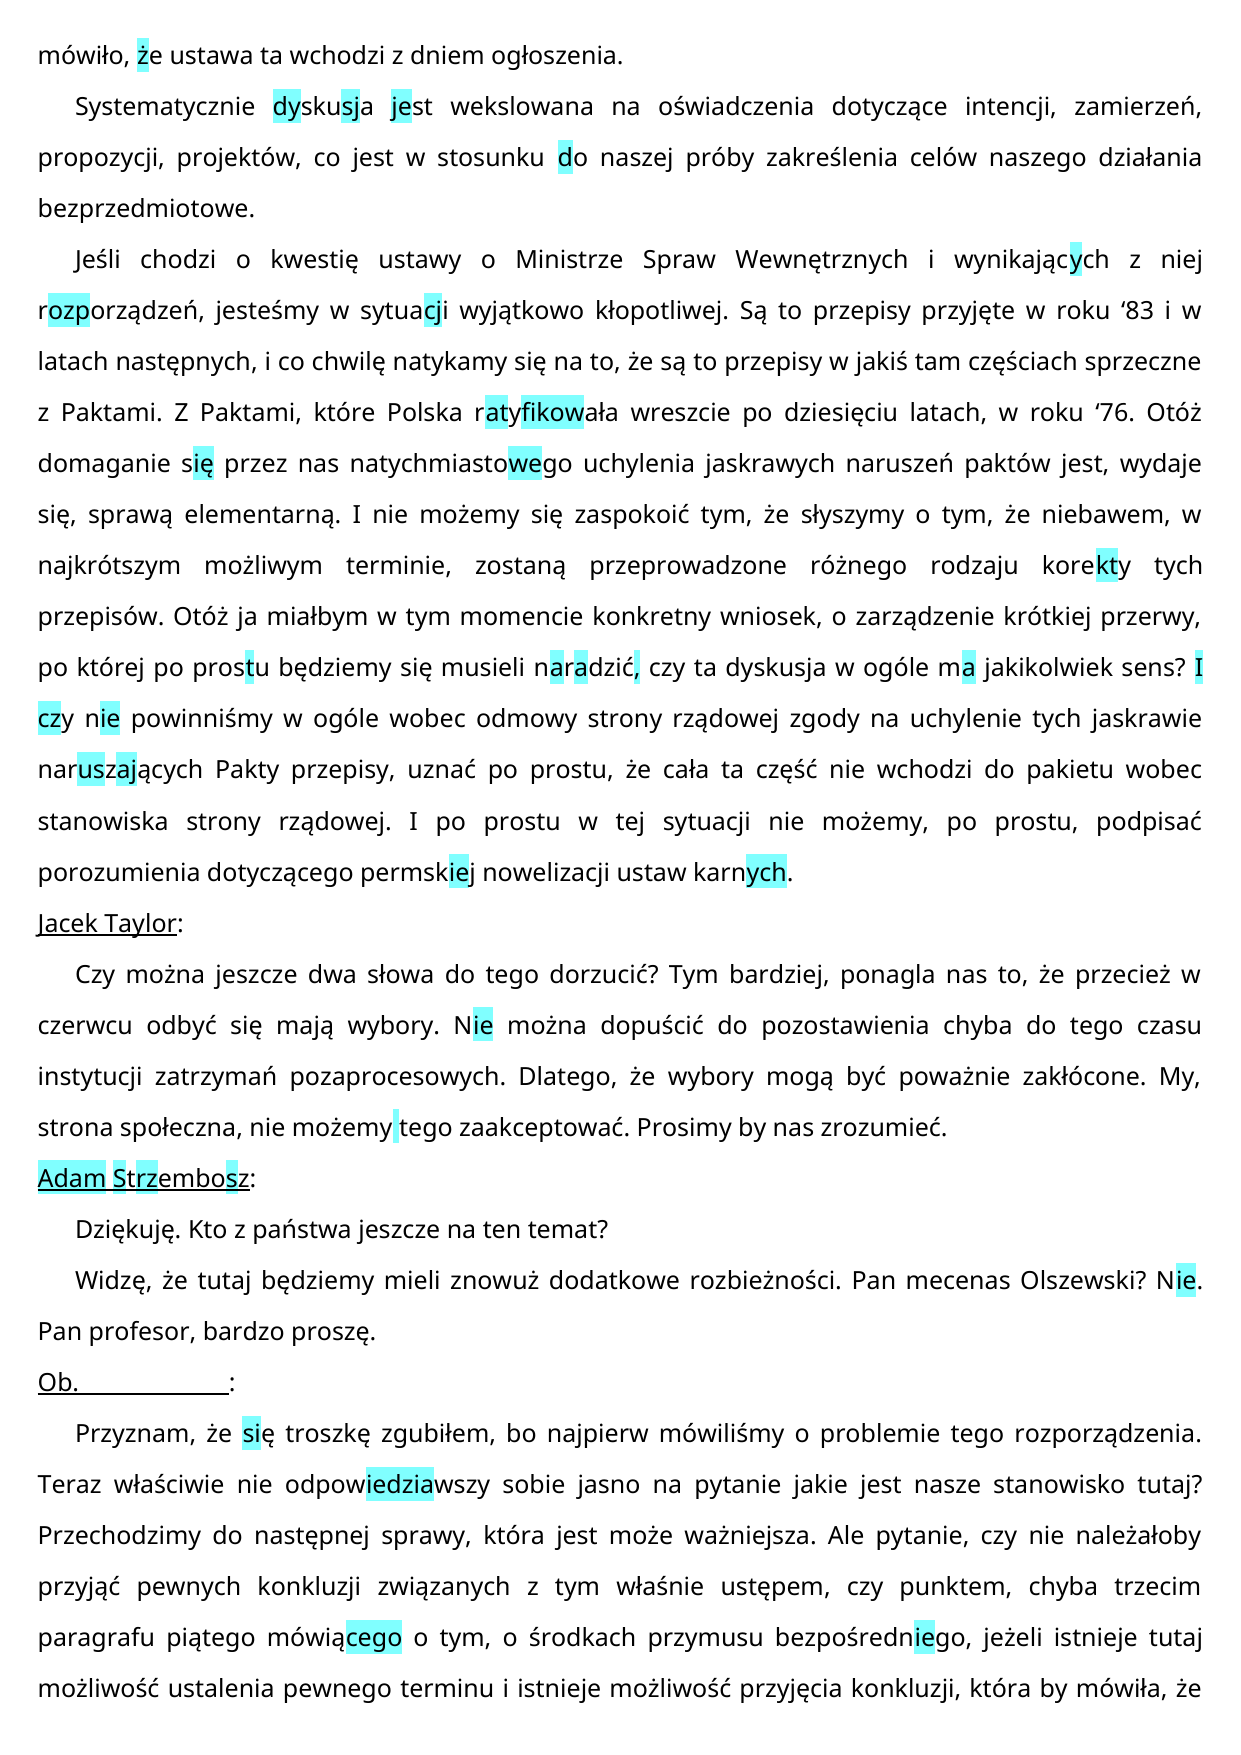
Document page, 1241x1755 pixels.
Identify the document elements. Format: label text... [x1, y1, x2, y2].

text Ob. : [37, 1364, 1203, 1399]
text Widzę, że tutaj będziemy mieli znowuż dodatkowe rozbieżności. Pan mecenas Olszewski? Nie. Pan profesor, bardzo proszę. [37, 1262, 1203, 1348]
text mówiło, że ustawa ta wchodzi z dniem ogłoszenia. [37, 37, 1203, 72]
text Jacek Taylor: [37, 905, 1203, 939]
text Czy można jeszcze dwa słowa do tego dorzucić? Tym bardziej, ponagla nas to, że przecież w czerwcu odbyć się mają wybory. Nie można dopuścić do pozostawienia chyba do tego czasu instytucji zatrzymań pozaprocesowych. Dlatego, że wybory mogą być poważnie zakłócone. My, strona społeczna, nie możemy tego zaakceptować. Prosimy by nas zrozumieć. [37, 956, 1203, 1143]
text Jeśli chodzi o kwestię ustawy o Ministrze Spraw Wewnętrznych i wynikających z niej rozporządzeń, jesteśmy w sytuacji wyjątkowo kłopotliwej. Są to przepisy przyjęte w roku ‘83 i w latach następnych, i co chwilę natykamy się na to, że są to przepisy w jakiś tam częściach sprzeczne z Paktami. Z Paktami, które Polska ratyfikowała wreszcie po dziesięciu latach, w roku ‘76. Otóż domaganie się przez nas natychmiastowego uchylenia jaskrawych naruszeń paktów jest, wydaje się, sprawą elementarną. I nie możemy się zaspokoić tym, że słyszymy o tym, że niebawem, w najkrótszym możliwym terminie, zostaną przeprowadzone różnego rodzaju korekty tych przepisów. Otóż ja miałbym w tym momencie konkretny wniosek, o zarządzenie krótkiej przerwy, po której po prostu będziemy się musieli naradzić, czy ta dyskusja w ogóle ma jakikolwiek sens? I czy nie powinniśmy w ogóle wobec odmowy strony rządowej zgody na uchylenie tych jaskrawie naruszających Pakty przepisy, uznać po prostu, że cała ta część nie wchodzi do pakietu wobec stanowiska strony rządowej. I po prostu w tej sytuacji nie możemy, po prostu, podpisać porozumienia dotyczącego permskiej nowelizacji ustaw karnych. [37, 242, 1203, 888]
text Przyznam, że się troszkę zgubiłem, bo najpierw mówiliśmy o problemie tego rozporządzenia. Teraz właściwie nie odpowiedziawszy sobie jasno na pytanie jakie jest nasze stanowisko tutaj? Przechodzimy do następnej sprawy, która jest może ważniejsza. Ale pytanie, czy nie należałoby przyjąć pewnych konkluzji związanych z tym właśnie ustępem, czy punktem, chyba trzecim paragrafu piątego mówiącego o tym, o środkach przymusu bezpośredniego, jeżeli istnieje tutaj możliwość ustalenia pewnego terminu i istnieje możliwość przyjęcia konkluzji, która by mówiła, że [37, 1416, 1203, 1705]
text Systematycznie dyskusja jest wekslowana na oświadczenia dotyczące intencji, zamierzeń, propozycji, projektów, co jest w stosunku do naszej próby zakreślenia celów naszego działania bezprzedmiotowe. [37, 88, 1203, 225]
text Adam Strzembosz: [37, 1160, 1203, 1194]
text Dziękuję. Kto z państwa jeszcze na ten temat? [37, 1211, 1203, 1246]
